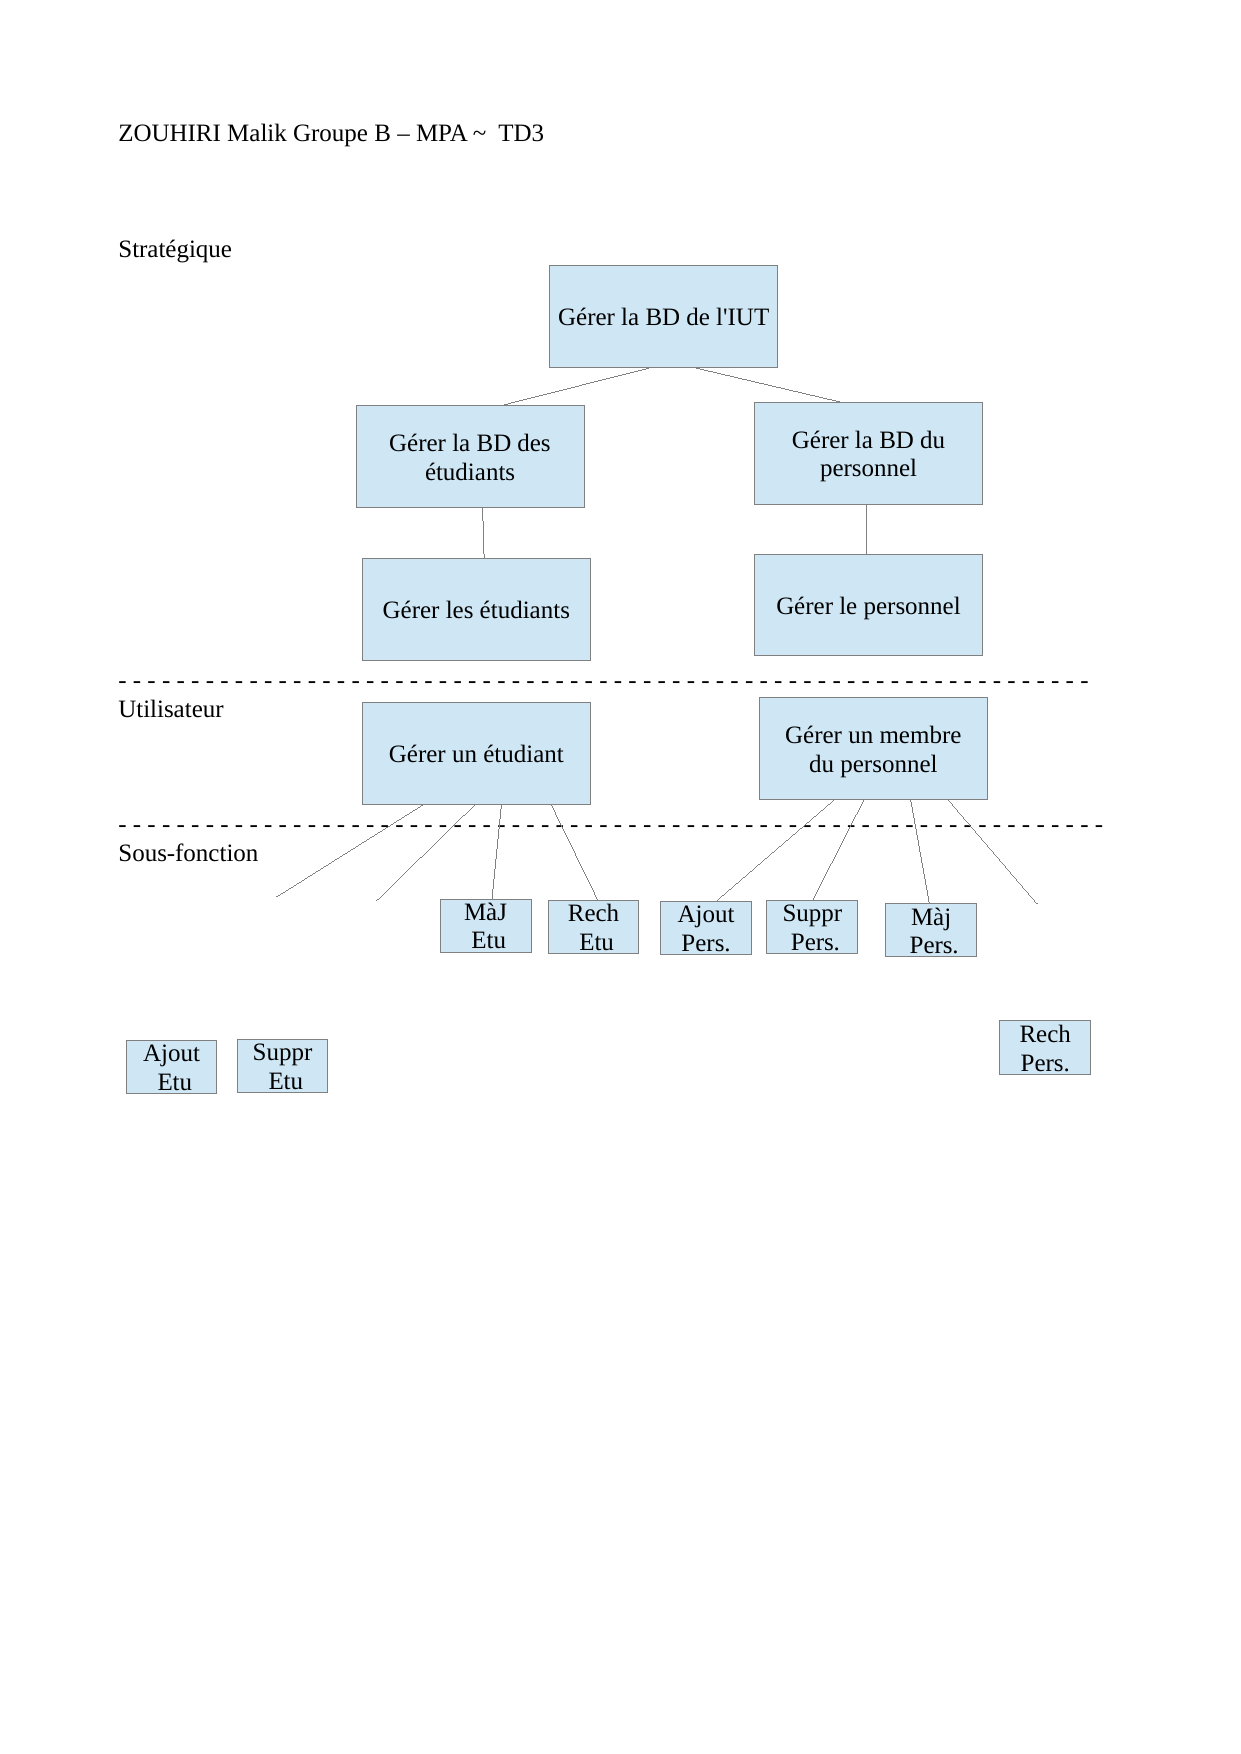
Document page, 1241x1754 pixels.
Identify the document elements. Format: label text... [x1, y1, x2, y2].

text Utilisateur [118, 694, 1122, 723]
text Sous-fonction [118, 838, 1122, 866]
text - - - - - - - - - - - - - - - - - - - - - - - - - - - - - - - - - - - - - - - - - - - - - - - - - - - - - - - - - - - - - - - - - - - [118, 665, 1122, 694]
text Stratégique [118, 234, 1122, 263]
text - - - - - - - - - - - - - - - - - - - - - - - - - - - - - - - - - - - - - - - - - - - - - - - - - - - - - - - - - - - - - - - - - - - - [118, 809, 1122, 838]
